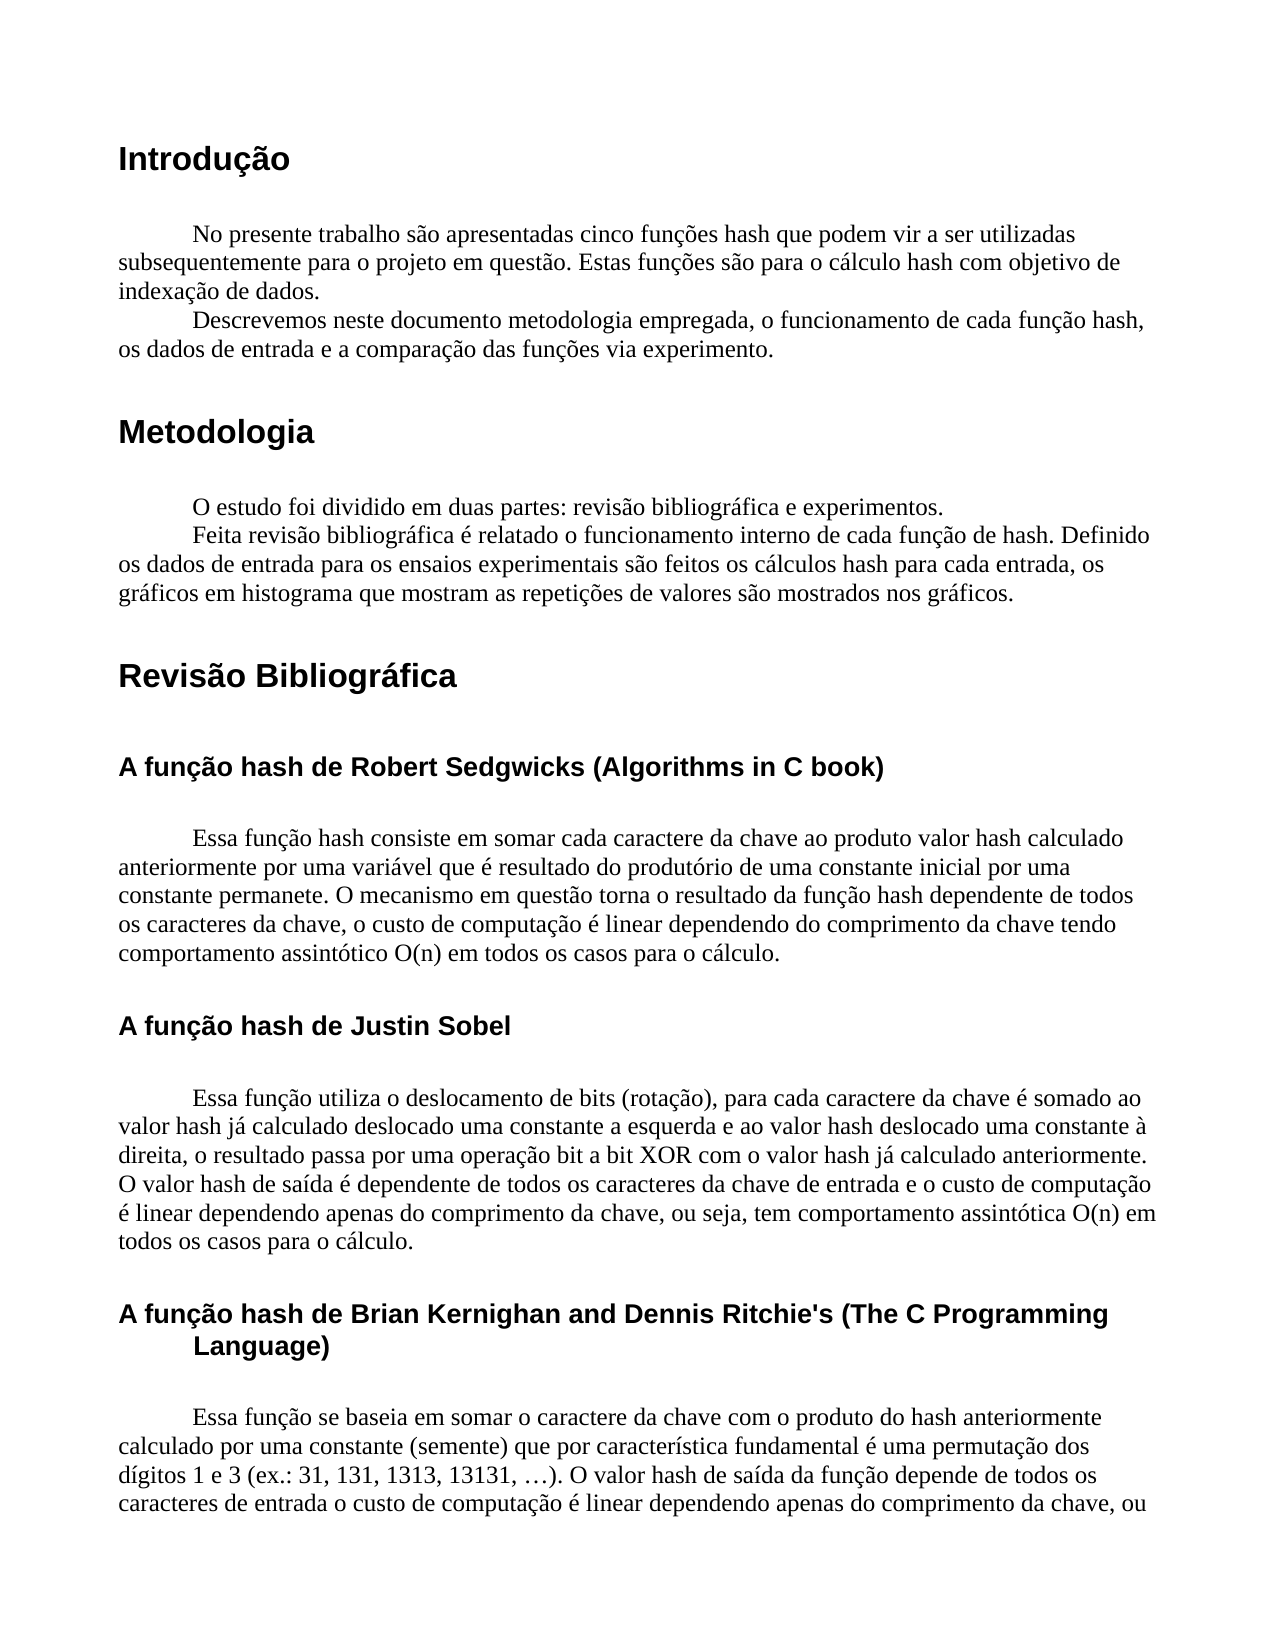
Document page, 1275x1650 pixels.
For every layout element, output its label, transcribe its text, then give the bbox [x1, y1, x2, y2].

text O estudo foi dividido em duas partes: revisão bibliográfica e experimentos. [118, 492, 1157, 520]
text Feita revisão bibliográfica é relatado o funcionamento interno de cada função de hash. Definido os dados de entrada para os ensaios experimentais são feitos os cálculos hash para cada entrada, os gráficos em histograma que mostram as repetições de valores são mostrados nos gráficos. [118, 520, 1157, 607]
text Essa função hash consiste em somar cada caractere da chave ao produto valor hash calculado anteriormente por uma variável que é resultado do produtório de uma constante inicial por uma constante permanete. O mecanismo em questão torna o resultado da função hash dependente de todos os caracteres da chave, o custo de computação é linear dependendo do comprimento da chave tendo comportamento assintótico O(n) em todos os casos para o cálculo. [118, 823, 1157, 967]
text No presente trabalho são apresentadas cinco funções hash que podem vir a ser utilizadas subsequentemente para o projeto em questão. Estas funções são para o cálculo hash com objetivo de indexação de dados. [118, 219, 1157, 305]
subtitle Revisão Bibliográfica [118, 656, 1157, 695]
text Essa função utiliza o deslocamento de bits (rotação), para cada caractere da chave é somado ao valor hash já calculado deslocado uma constante a esquerda e ao valor hash deslocado uma constante à direita, o resultado passa por uma operação bit a bit XOR com o valor hash já calculado anteriormente. O valor hash de saída é dependente de todos os caracteres da chave de entrada e o custo de computação é linear dependendo apenas do comprimento da chave, ou seja, tem comportamento assintótica O(n) em todos os casos para o cálculo. [118, 1083, 1157, 1255]
subtitle A função hash de Brian Kernighan and Dennis Ritchie's (The C Programming Language) [118, 1298, 1157, 1361]
subtitle A função hash de Justin Sobel [118, 1010, 1157, 1041]
subtitle A função hash de Robert Sedgwicks (Algorithms in C book) [118, 751, 1157, 782]
text Essa função se baseia em somar o caractere da chave com o produto do hash anteriormente calculado por uma constante (semente) que por característica fundamental é uma permutação dos dígitos 1 e 3 (ex.: 31, 131, 1313, 13131, …). O valor hash de saída da função depende de todos os caracteres de entrada o custo de computação é linear dependendo apenas do comprimento da chave, ou [118, 1402, 1157, 1517]
subtitle Metodologia [118, 412, 1157, 450]
subtitle Introdução [118, 139, 1157, 177]
text Descrevemos neste documento metodologia empregada, o funcionamento de cada função hash, os dados de entrada e a comparação das funções via experimento. [118, 305, 1157, 362]
